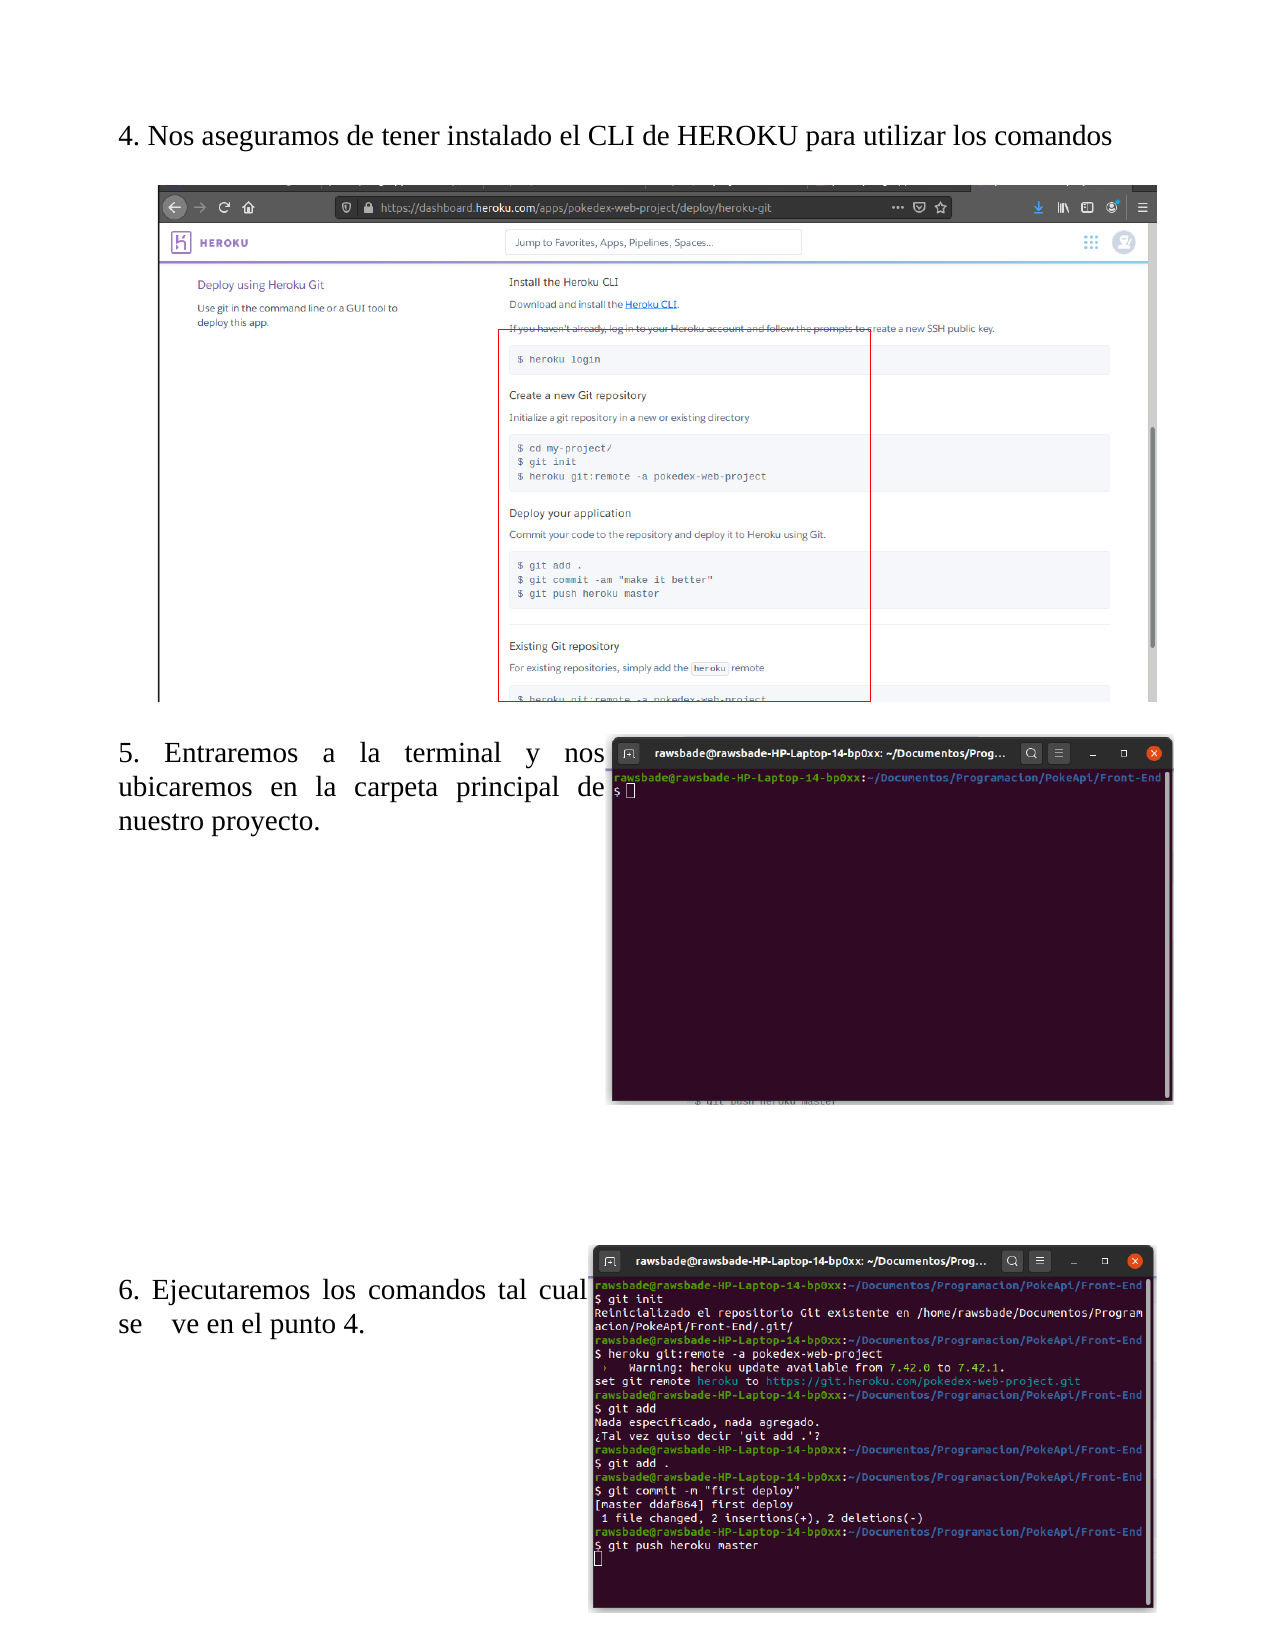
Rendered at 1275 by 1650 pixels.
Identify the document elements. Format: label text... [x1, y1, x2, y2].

picture [605, 734, 1174, 1105]
picture [588, 1245, 1157, 1613]
text 6. Ejecutaremos los comandos tal cual se ve en el punto 4. [118, 1272, 588, 1339]
text 5. Entraremos a la terminal y nos ubicaremos en la carpeta principal de nuestro proyecto. [118, 736, 605, 836]
picture [157, 185, 1157, 702]
picture [499, 330, 870, 701]
text 4. Nos aseguramos de tener instalado el CLI de HEROKU para utilizar los comandos [118, 118, 1157, 152]
